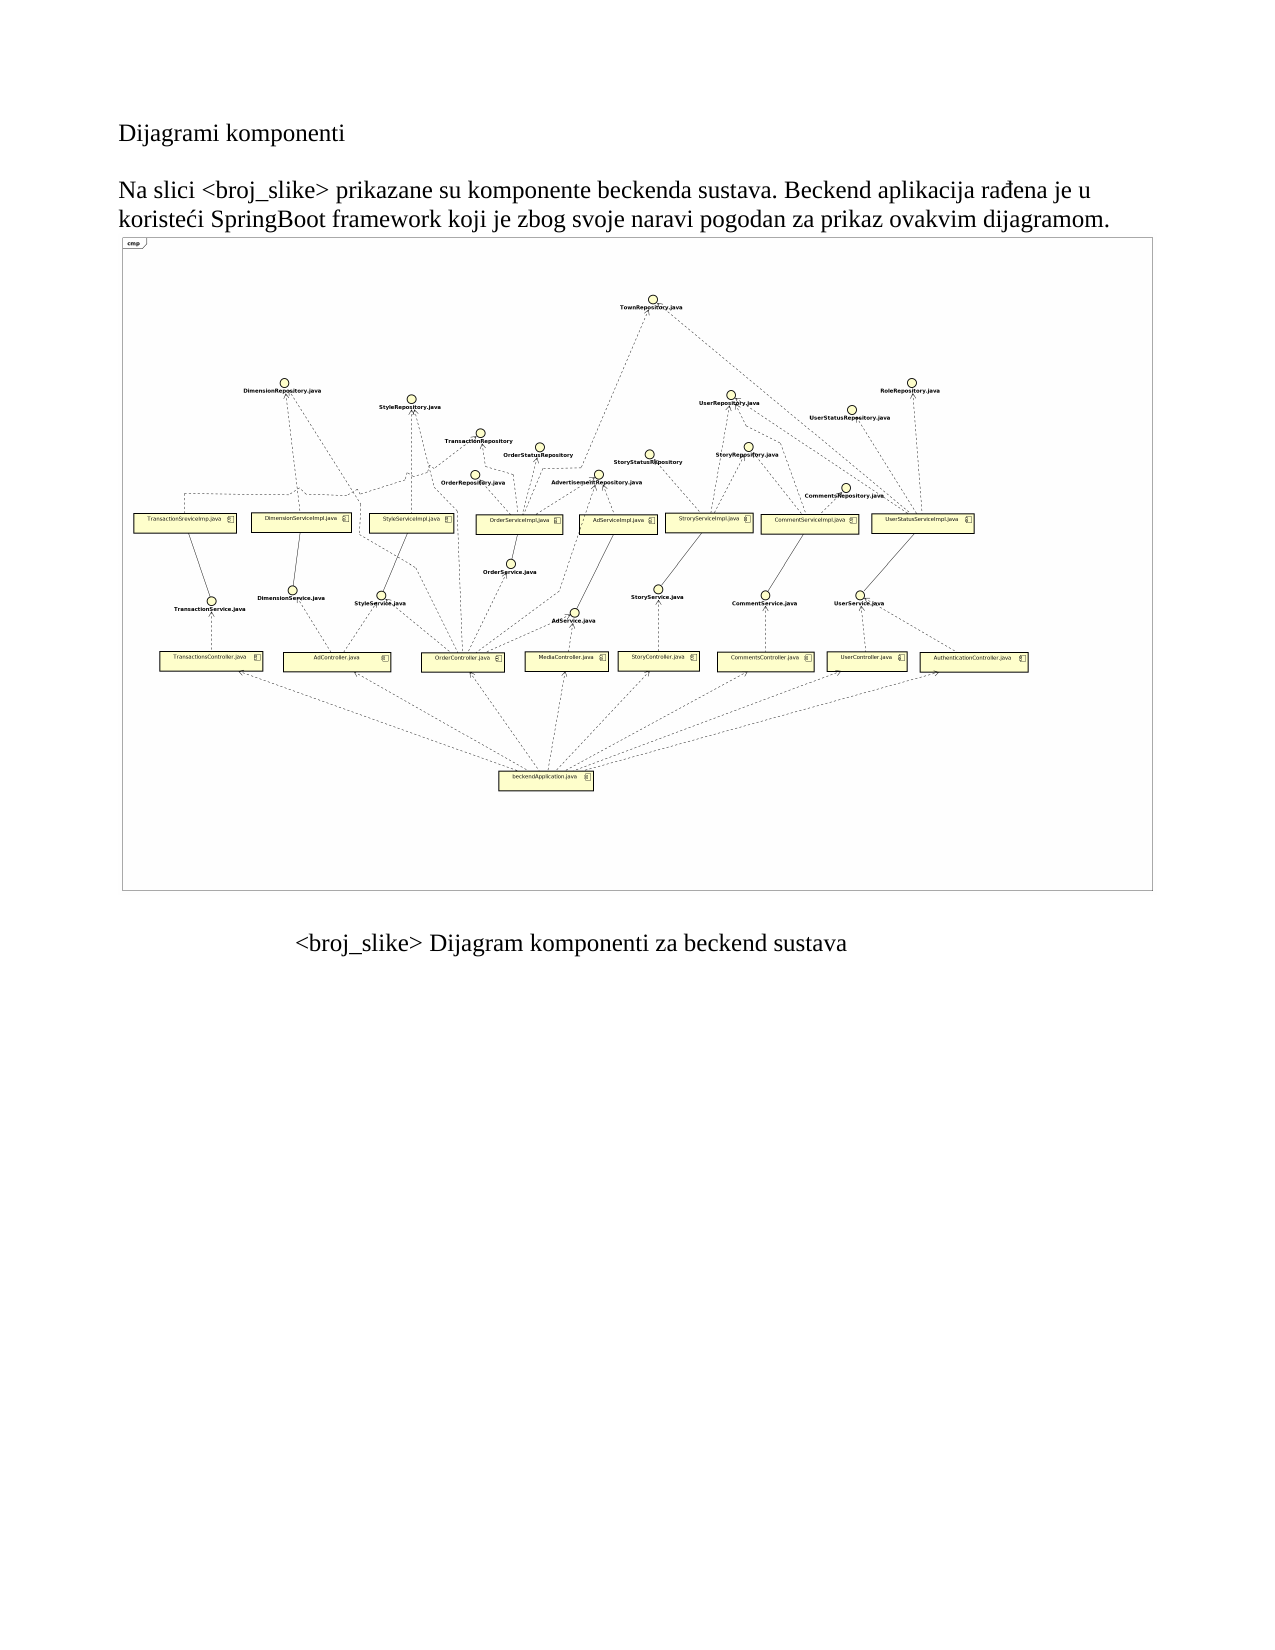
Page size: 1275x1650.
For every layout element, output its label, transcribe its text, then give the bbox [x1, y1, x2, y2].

text Dijagrami komponenti [118, 118, 1157, 147]
picture [118, 233, 1157, 895]
text Na slici <broj_slike> prikazane su komponente beckenda sustava. Beckend aplikacija rađena je u koristeći SpringBoot framework koji je zbog svoje naravi pogodan za prikaz ovakvim dijagramom. [118, 176, 1157, 233]
